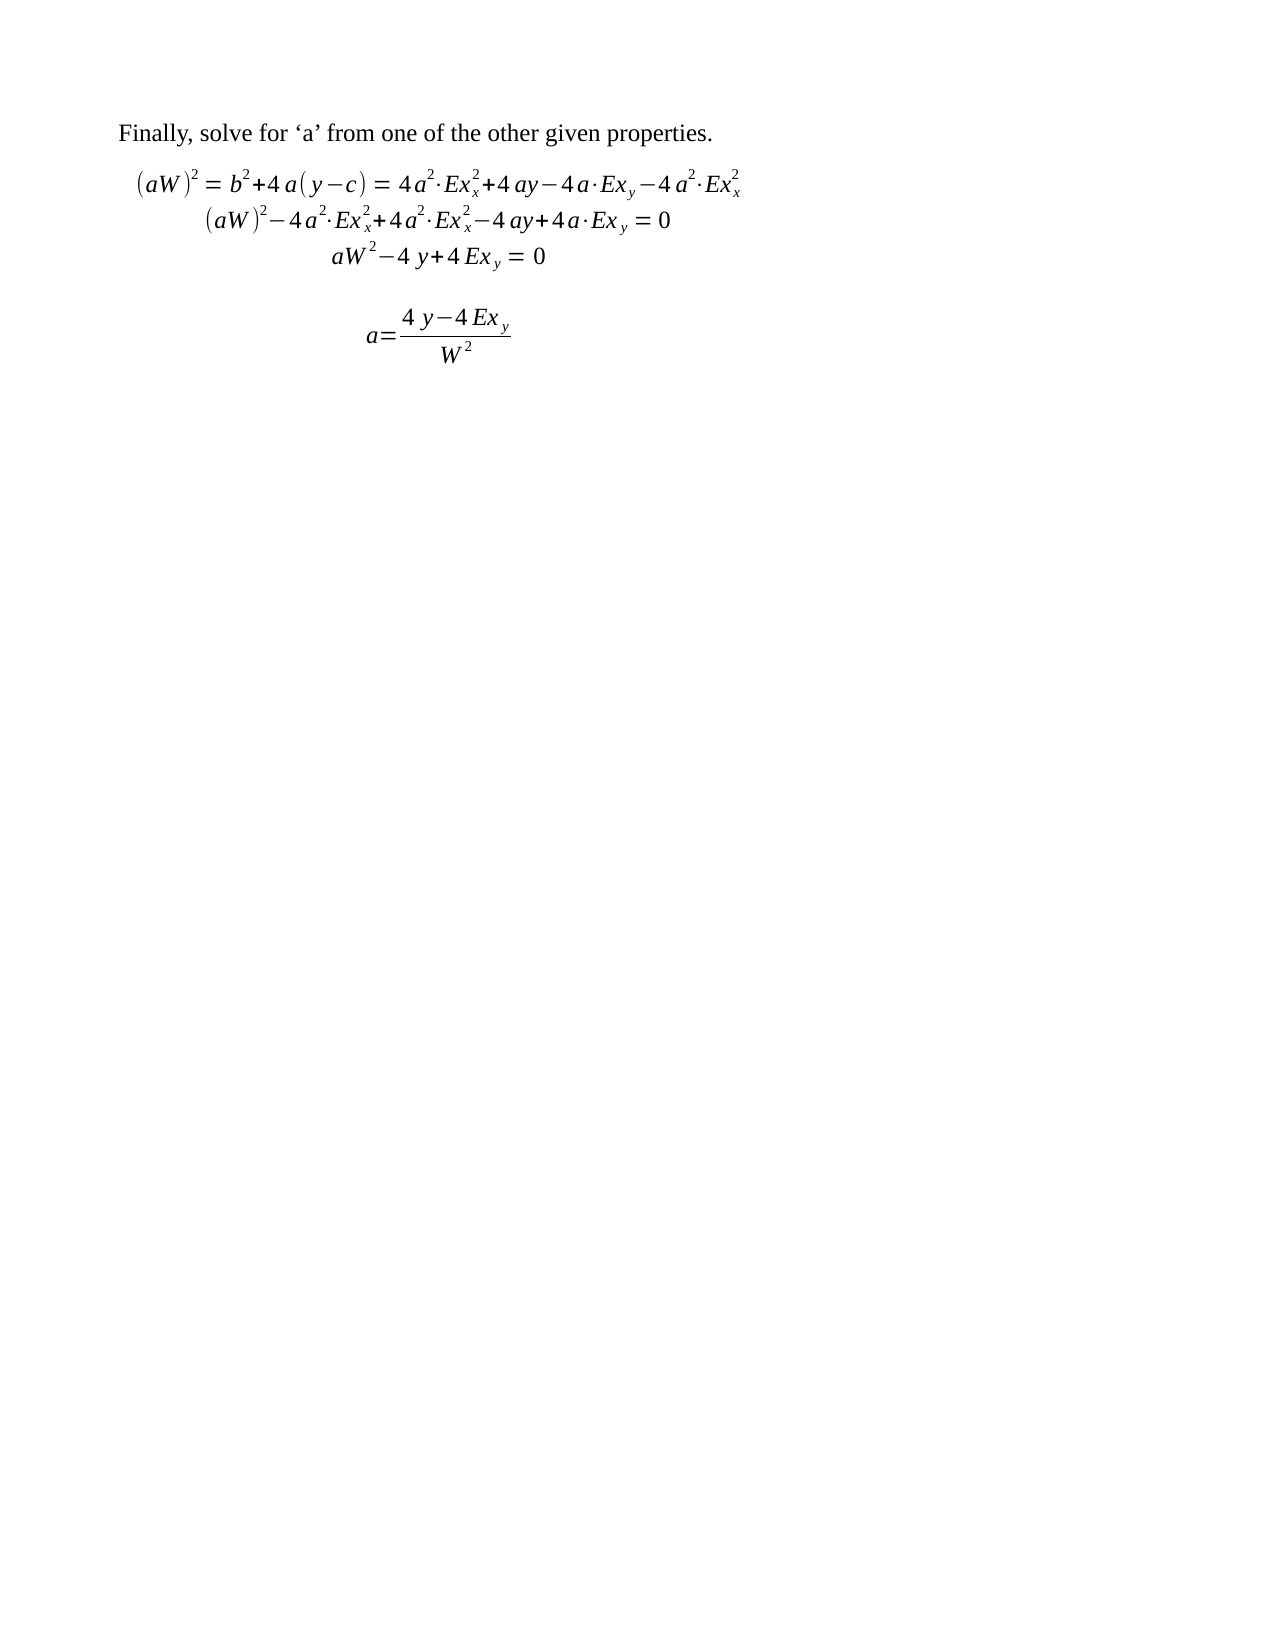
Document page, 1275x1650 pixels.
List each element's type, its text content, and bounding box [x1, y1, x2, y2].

text Finally, solve for ‘a’ from one of the other given properties. [118, 118, 1157, 147]
